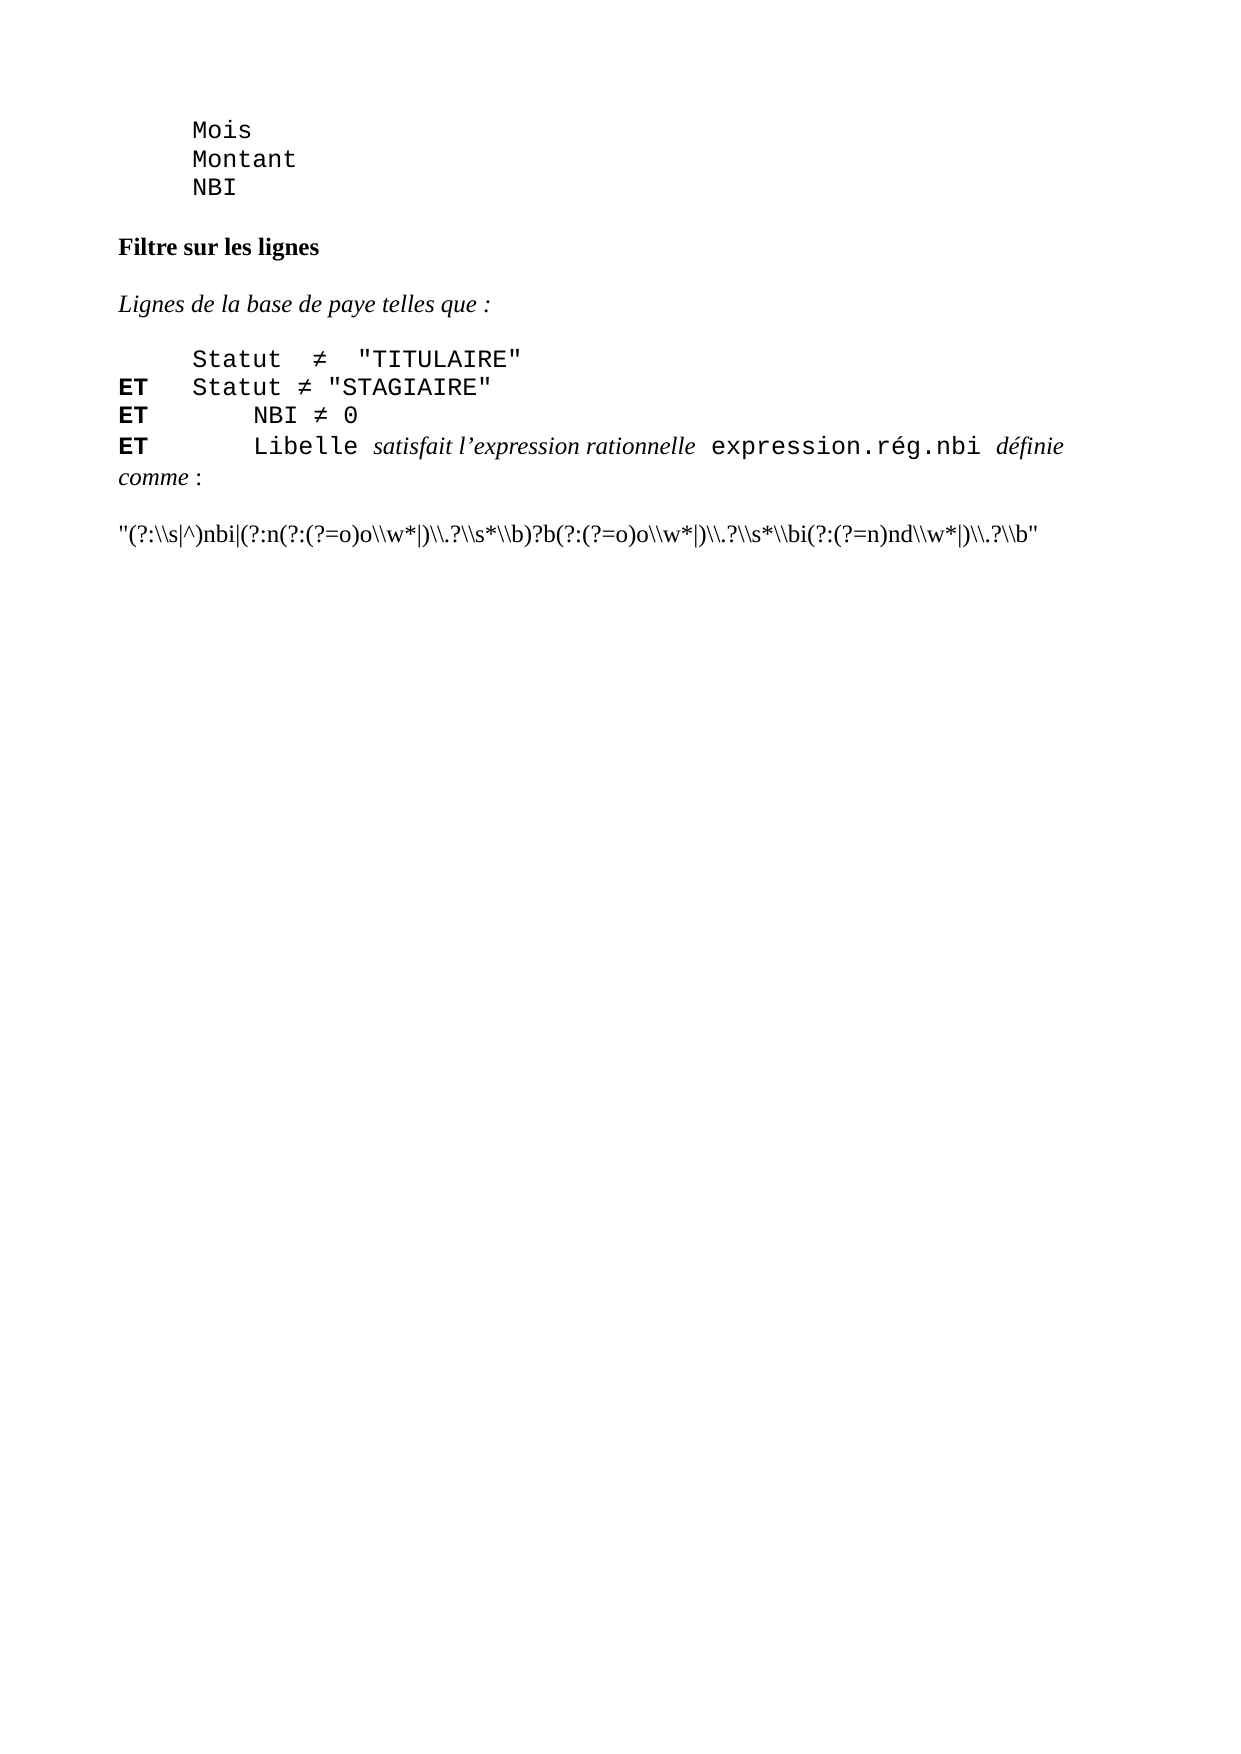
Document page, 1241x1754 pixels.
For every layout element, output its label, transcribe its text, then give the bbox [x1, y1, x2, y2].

text ET NBI ≠ 0 [118, 403, 1122, 431]
text Mois [192, 118, 1122, 146]
text NBI [192, 175, 1122, 203]
text ET Statut ≠ "STAGIAIRE" [118, 375, 1122, 403]
text Montant [192, 146, 1122, 175]
text Statut ≠ "TITULAIRE" [118, 346, 1122, 375]
text Filtre sur les lignes [118, 232, 1122, 261]
text "(?:\\s|^)nbi|(?:n(?:(?=o)o\\w*|)\\.?\\s*\\b)?b(?:(?=o)o\\w*|)\\.?\\s*\\bi(?:(?=n)nd\\w*|)\\.?\\b" [118, 519, 1122, 548]
text Lignes de la base de paye telles que : [118, 289, 1122, 318]
text ET Libelle satisfait l’expression rationnelle expression.rég.nbi définie comme : [118, 431, 1122, 491]
